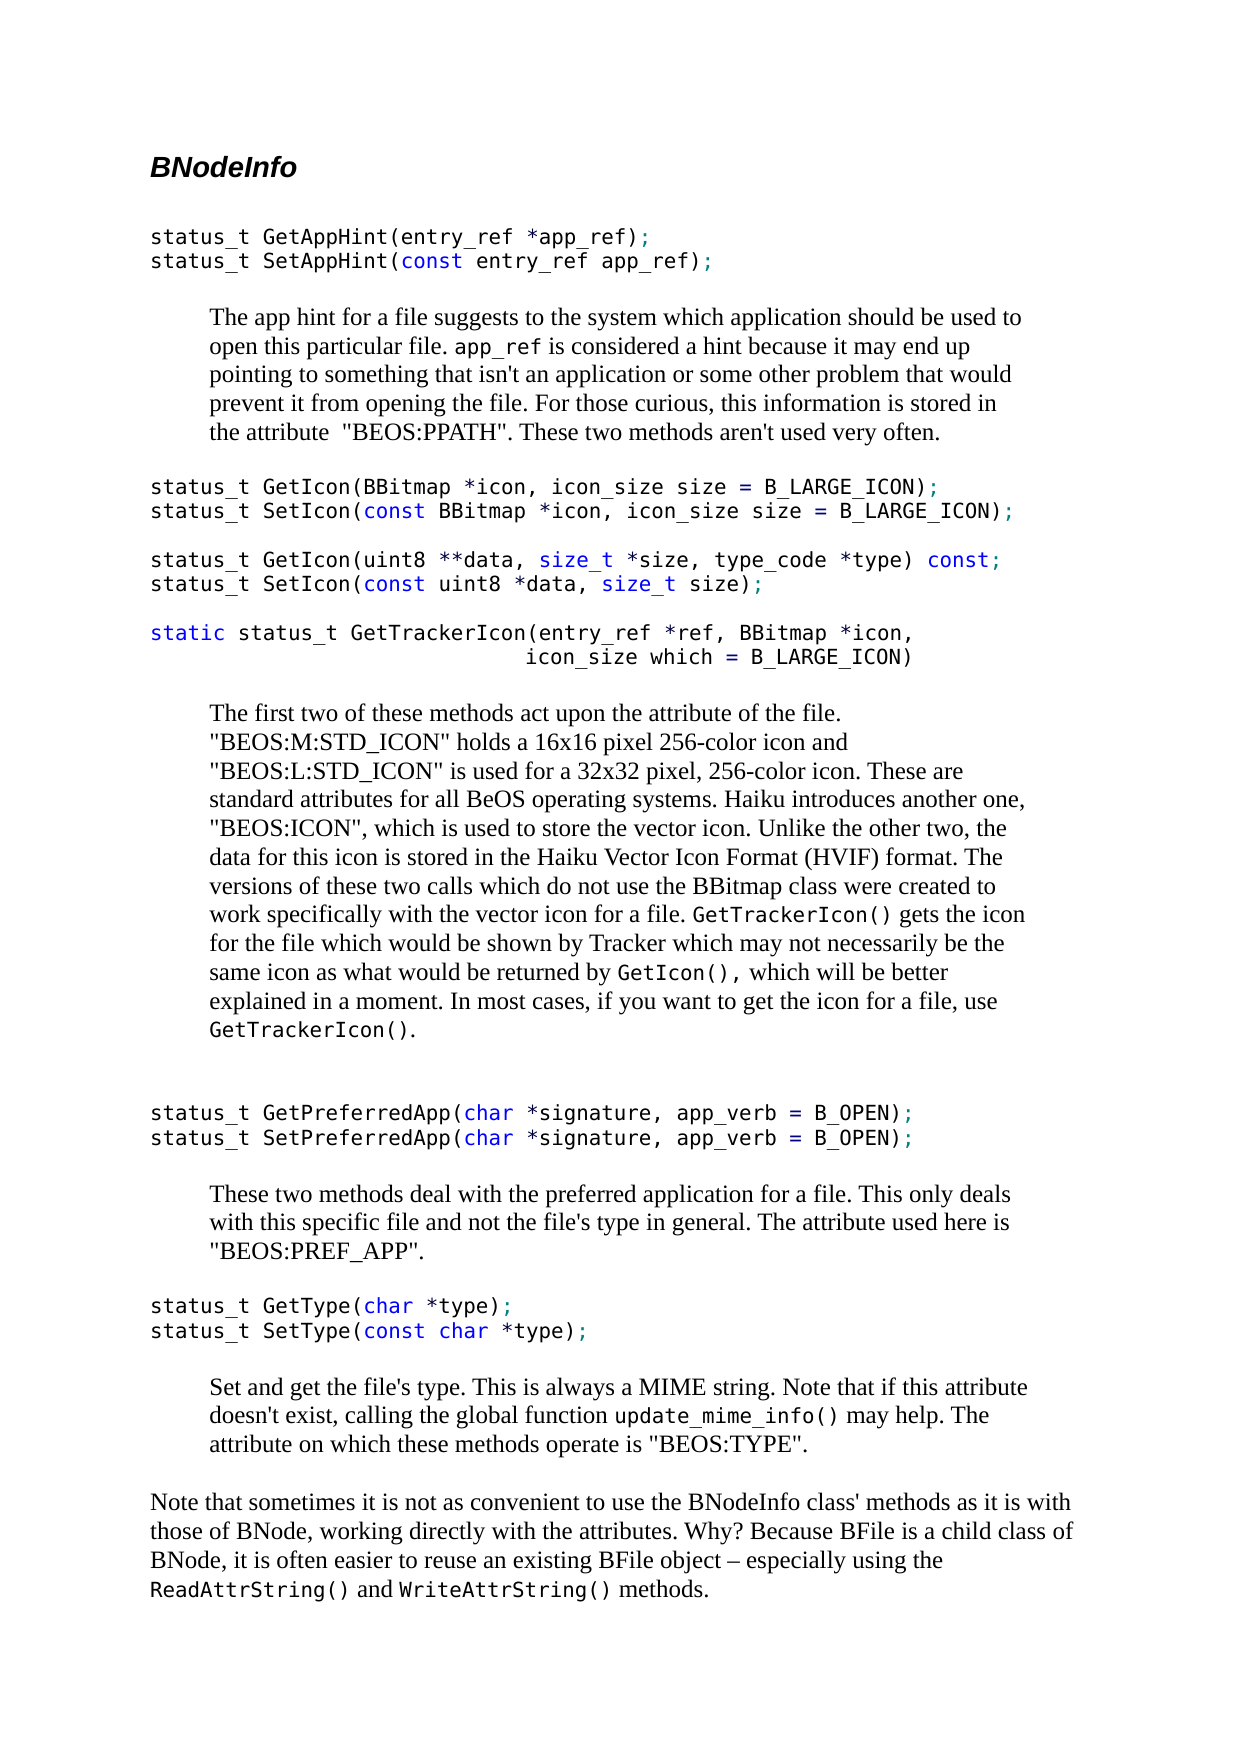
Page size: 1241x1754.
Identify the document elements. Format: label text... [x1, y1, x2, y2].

text The first two of these methods act upon the attribute of the file. "BEOS:M:STD_ICON" holds a 16x16 pixel 256-color icon and "BEOS:L:STD_ICON" is used for a 32x32 pixel, 256-color icon. These are standard attributes for all BeOS operating systems. Haiku introduces another one, "BEOS:ICON", which is used to store the vector icon. Unlike the other two, the data for this icon is stored in the Haiku Vector Icon Format (HVIF) format. The versions of these two calls which do not use the BBitmap class were created to work specifically with the vector icon for a file. GetTrackerIcon() gets the icon for the file which would be shown by Tracker which may not necessarily be the same icon as what would be returned by GetIcon(), which will be better explained in a moment. In most cases, if you want to get the icon for a file, use GetTrackerIcon(). [209, 698, 1031, 1043]
text status_t SetIcon(const uint8 *data, size_t size); [150, 572, 1090, 597]
text status_t GetAppHint(entry_ref *app_ref); [150, 225, 1090, 249]
text status_t GetPreferredApp(char *signature, app_verb = B_OPEN); [150, 1101, 1090, 1126]
text status_t SetPreferredApp(char *signature, app_verb = B_OPEN); [150, 1126, 1090, 1150]
text icon_size which = B_LARGE_ICON) [150, 645, 1090, 669]
text Set and get the file's type. This is always a MIME string. Note that if this attribute doesn't exist, calling the global function update_mime_info() may help. The attribute on which these methods operate is "BEOS:TYPE". [209, 1372, 1031, 1458]
text Note that sometimes it is not as convenient to use the BNodeInfo class' methods as it is with those of BNode, working directly with the attributes. Why? Because BFile is a child class of BNode, it is often easier to reuse an existing BFile object – especially using the ReadAttrString() and WriteAttrString() methods. [150, 1487, 1090, 1602]
text status_t GetType(char *type); [150, 1294, 1090, 1319]
subtitle BNodeInfo [150, 150, 1090, 183]
text status_t SetAppHint(const entry_ref app_ref); [150, 249, 1090, 273]
text status_t SetType(const char *type); [150, 1319, 1090, 1343]
text status_t SetIcon(const BBitmap *icon, icon_size size = B_LARGE_ICON); [150, 499, 1090, 524]
text These two methods deal with the preferred application for a file. This only deals with this specific file and not the file's type in general. The attribute used here is "BEOS:PREF_APP". [209, 1179, 1031, 1265]
text status_t GetIcon(uint8 **data, size_t *size, type_code *type) const; [150, 548, 1090, 572]
text The app hint for a file suggests to the system which application should be used to open this particular file. app_ref is considered a hint because it may end up pointing to something that isn't an application or some other problem that would prevent it from opening the file. For those curious, this information is stored in the attribute "BEOS:PPATH". These two methods aren't used very often. [209, 302, 1031, 446]
text static status_t GetTrackerIcon(entry_ref *ref, BBitmap *icon, [150, 621, 1090, 645]
text status_t GetIcon(BBitmap *icon, icon_size size = B_LARGE_ICON); [150, 475, 1090, 499]
